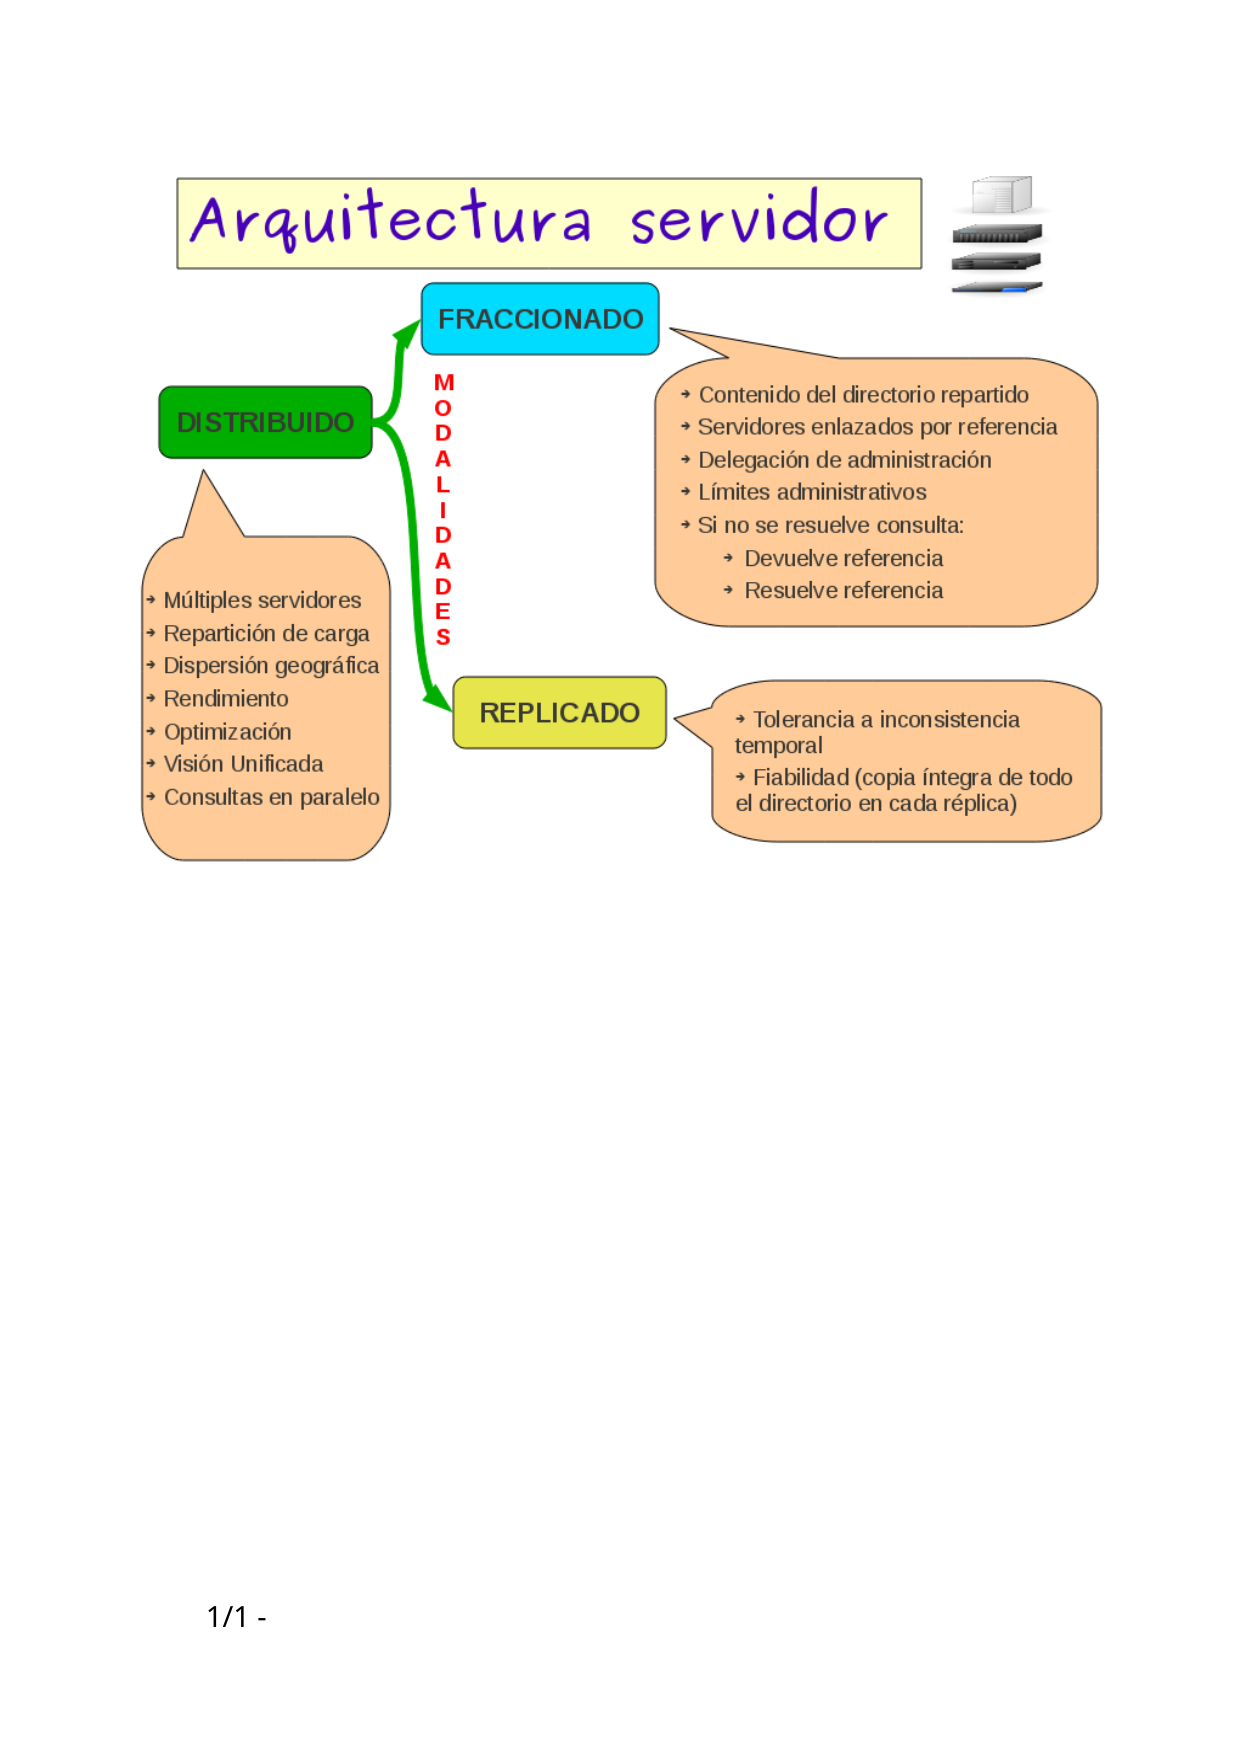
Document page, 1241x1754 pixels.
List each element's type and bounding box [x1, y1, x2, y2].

picture [125, 143, 1116, 896]
